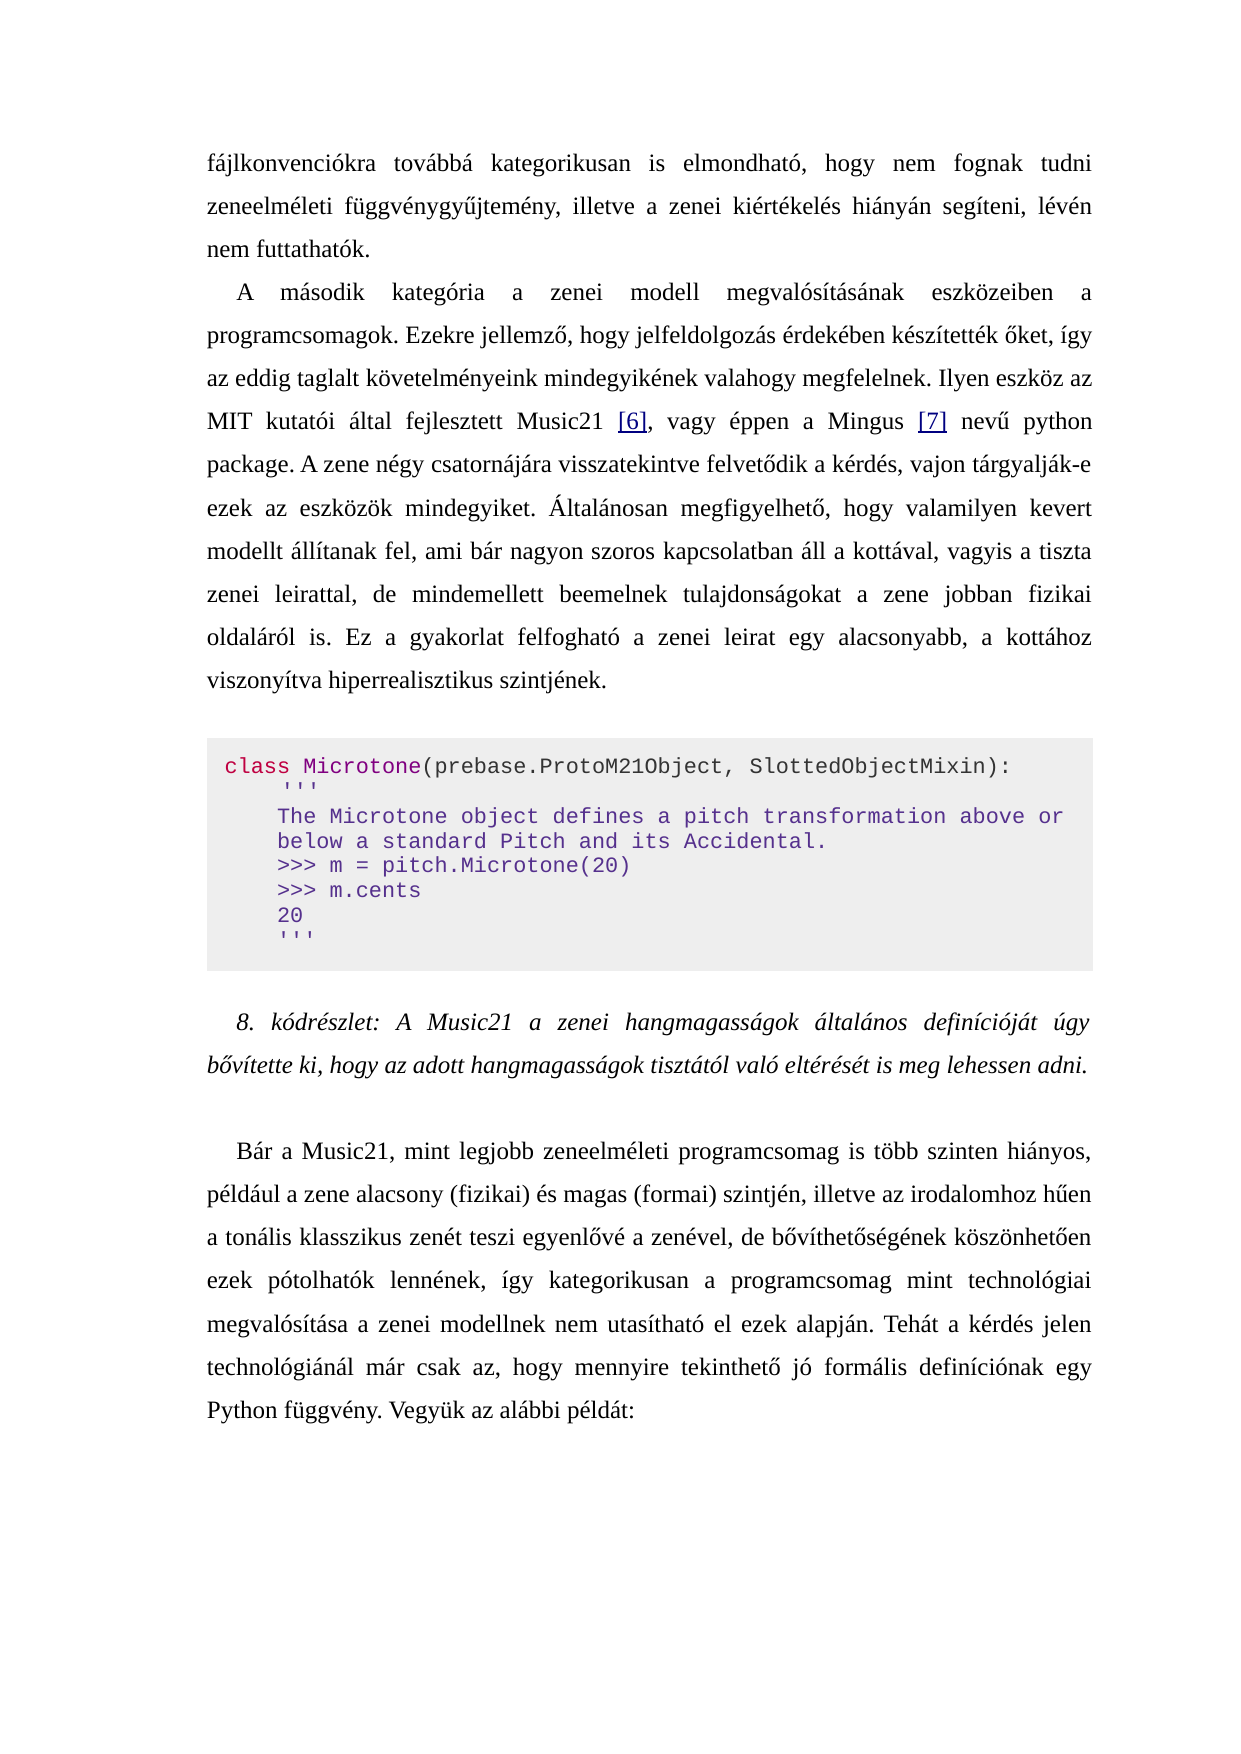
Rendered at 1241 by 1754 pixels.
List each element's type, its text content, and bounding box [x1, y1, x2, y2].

text Bár a Music21, mint legjobb zeneelméleti programcsomag is több szinten hiányos, például a zene alacsony (fizikai) és magas (formai) szintjén, illetve az irodalomhoz hűen a tonális klasszikus zenét teszi egyenlővé a zenével, de bővíthetőségének köszönhetően ezek pótolhatók lennének, így kategorikusan a programcsomag mint technológiai megvalósítása a zenei modellnek nem utasítható el ezek alapján. Tehát a kérdés jelen technológiánál már csak az, hogy mennyire tekinthető jó formális definíciónak egy Python függvény. Vegyük az alábbi példát: [207, 1136, 1093, 1424]
text A második kategória a zenei modell megvalósításának eszközeiben a programcsomagok. Ezekre jellemző, hogy jelfeldolgozás érdekében készítették őket, így az eddig taglalt követelményeink mindegyikének valahogy megfelelnek. Ilyen eszköz az MIT kutatói által fejlesztett Music21 [6], vagy éppen a Mingus [7] nevű python package. A zene négy csatornájára visszatekintve felvetődik a kérdés, vajon tárgyalják-e ezek az eszközök mindegyiket. Általánosan megfigyelhető, hogy valamilyen kevert modellt állítanak fel, ami bár nagyon szoros kapcsolatban áll a kottával, vagyis a tiszta zenei leirattal, de mindemellett beemelnek tulajdonságokat a zene jobban fizikai oldaláról is. Ez a gyakorlat felfogható a zenei leirat egy alacsonyabb, a kottához viszonyítva hiperrealisztikus szintjének. [207, 277, 1093, 694]
text 8. kódrészlet: A Music21 a zenei hangmagasságok általános definícióját úgy bővítette ki, hogy az adott hangmagasságok tisztától való eltérését is meg lehessen adni. [207, 1007, 1093, 1079]
text class Microtone(prebase.ProtoM21Object, SlottedObjectMixin): ''' The Microtone object defines a pitch transformation above or below a standard Pitch and its Accidental. >>> m = pitch.Microtone(20) >>> m.cents 20 ''' [207, 738, 1093, 971]
text fájlkonvenciókra továbbá kategorikusan is elmondható, hogy nem fognak tudni zeneelméleti függvénygyűjtemény, illetve a zenei kiértékelés hiányán segíteni, lévén nem futtathatók. [207, 148, 1093, 263]
